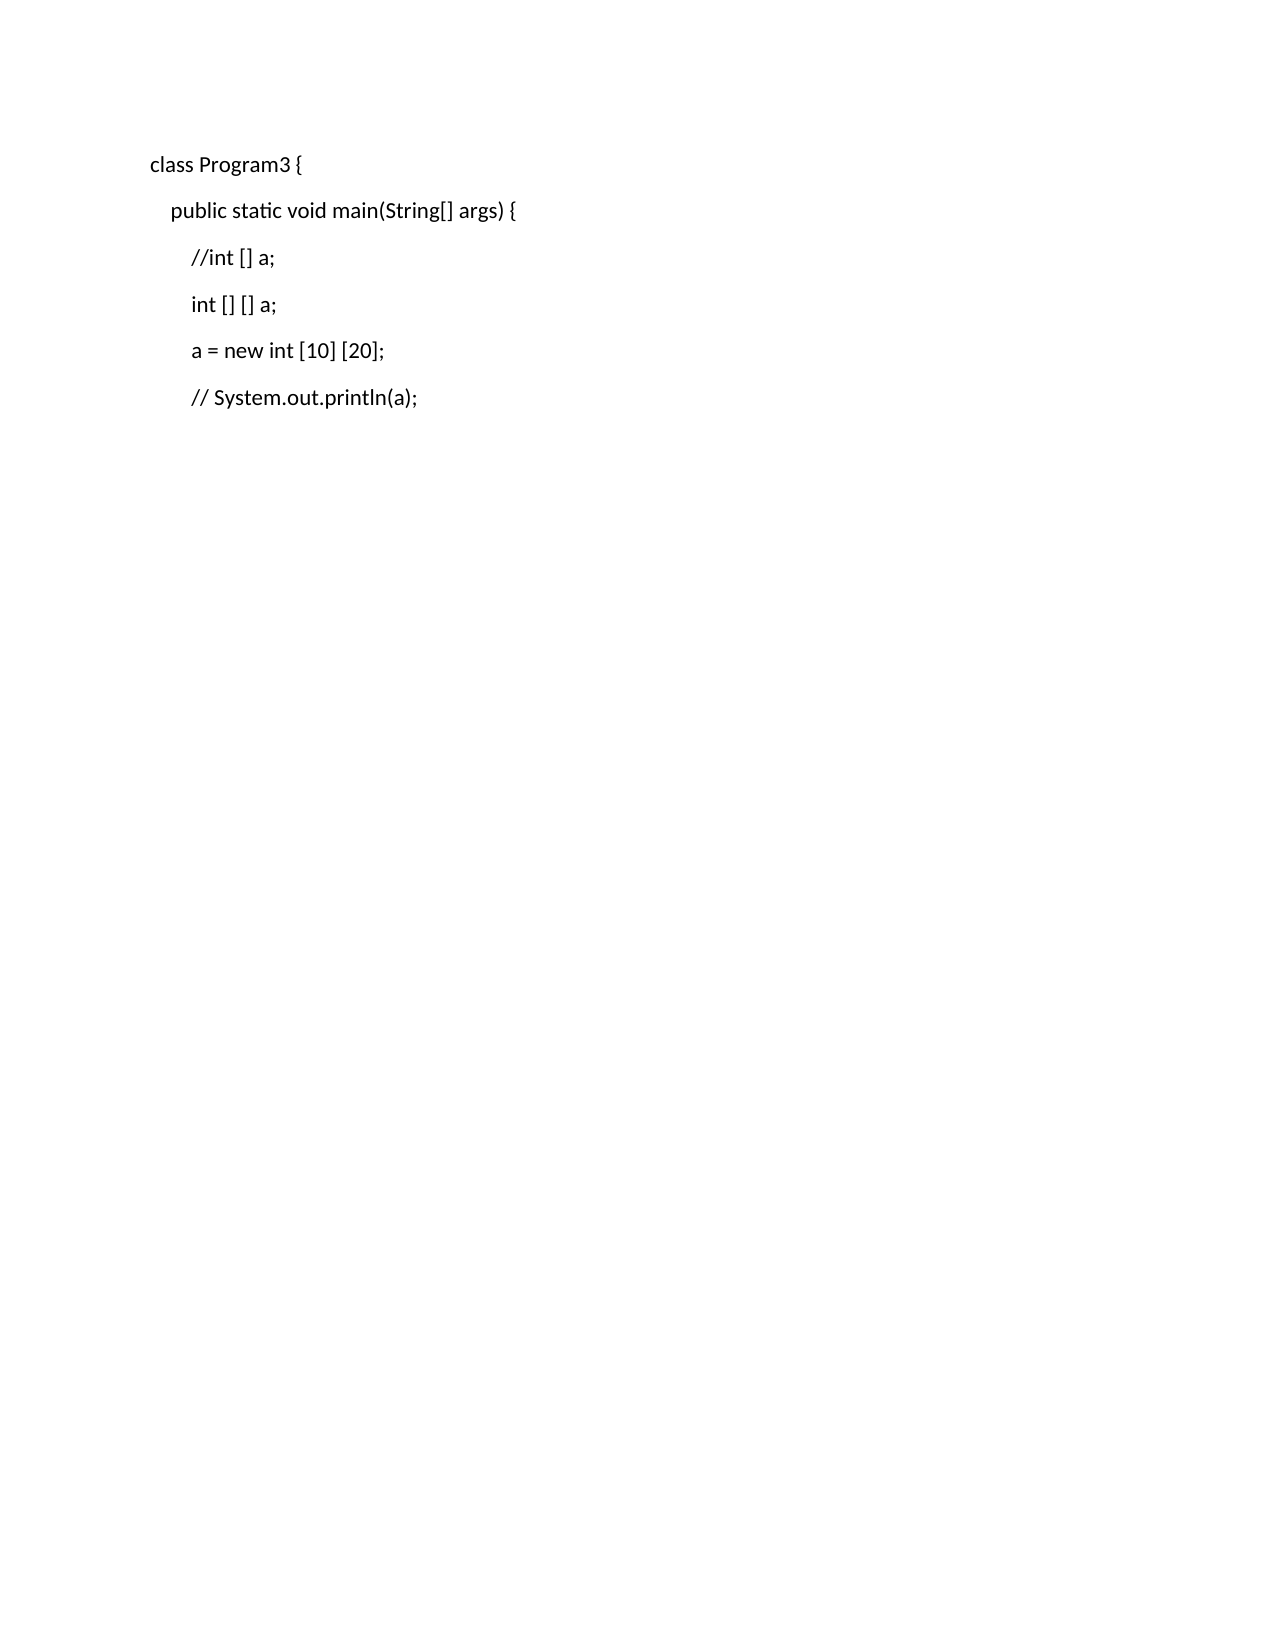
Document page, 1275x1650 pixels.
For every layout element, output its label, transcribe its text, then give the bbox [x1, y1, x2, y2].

text class Program3 { [150, 150, 1125, 178]
text // System.out.println(a); [150, 383, 1125, 411]
text int [] [] a; [150, 290, 1125, 318]
text //int [] a; [150, 243, 1125, 271]
text public static void main(String[] args) { [150, 197, 1125, 224]
text a = new int [10] [20]; [150, 336, 1125, 364]
